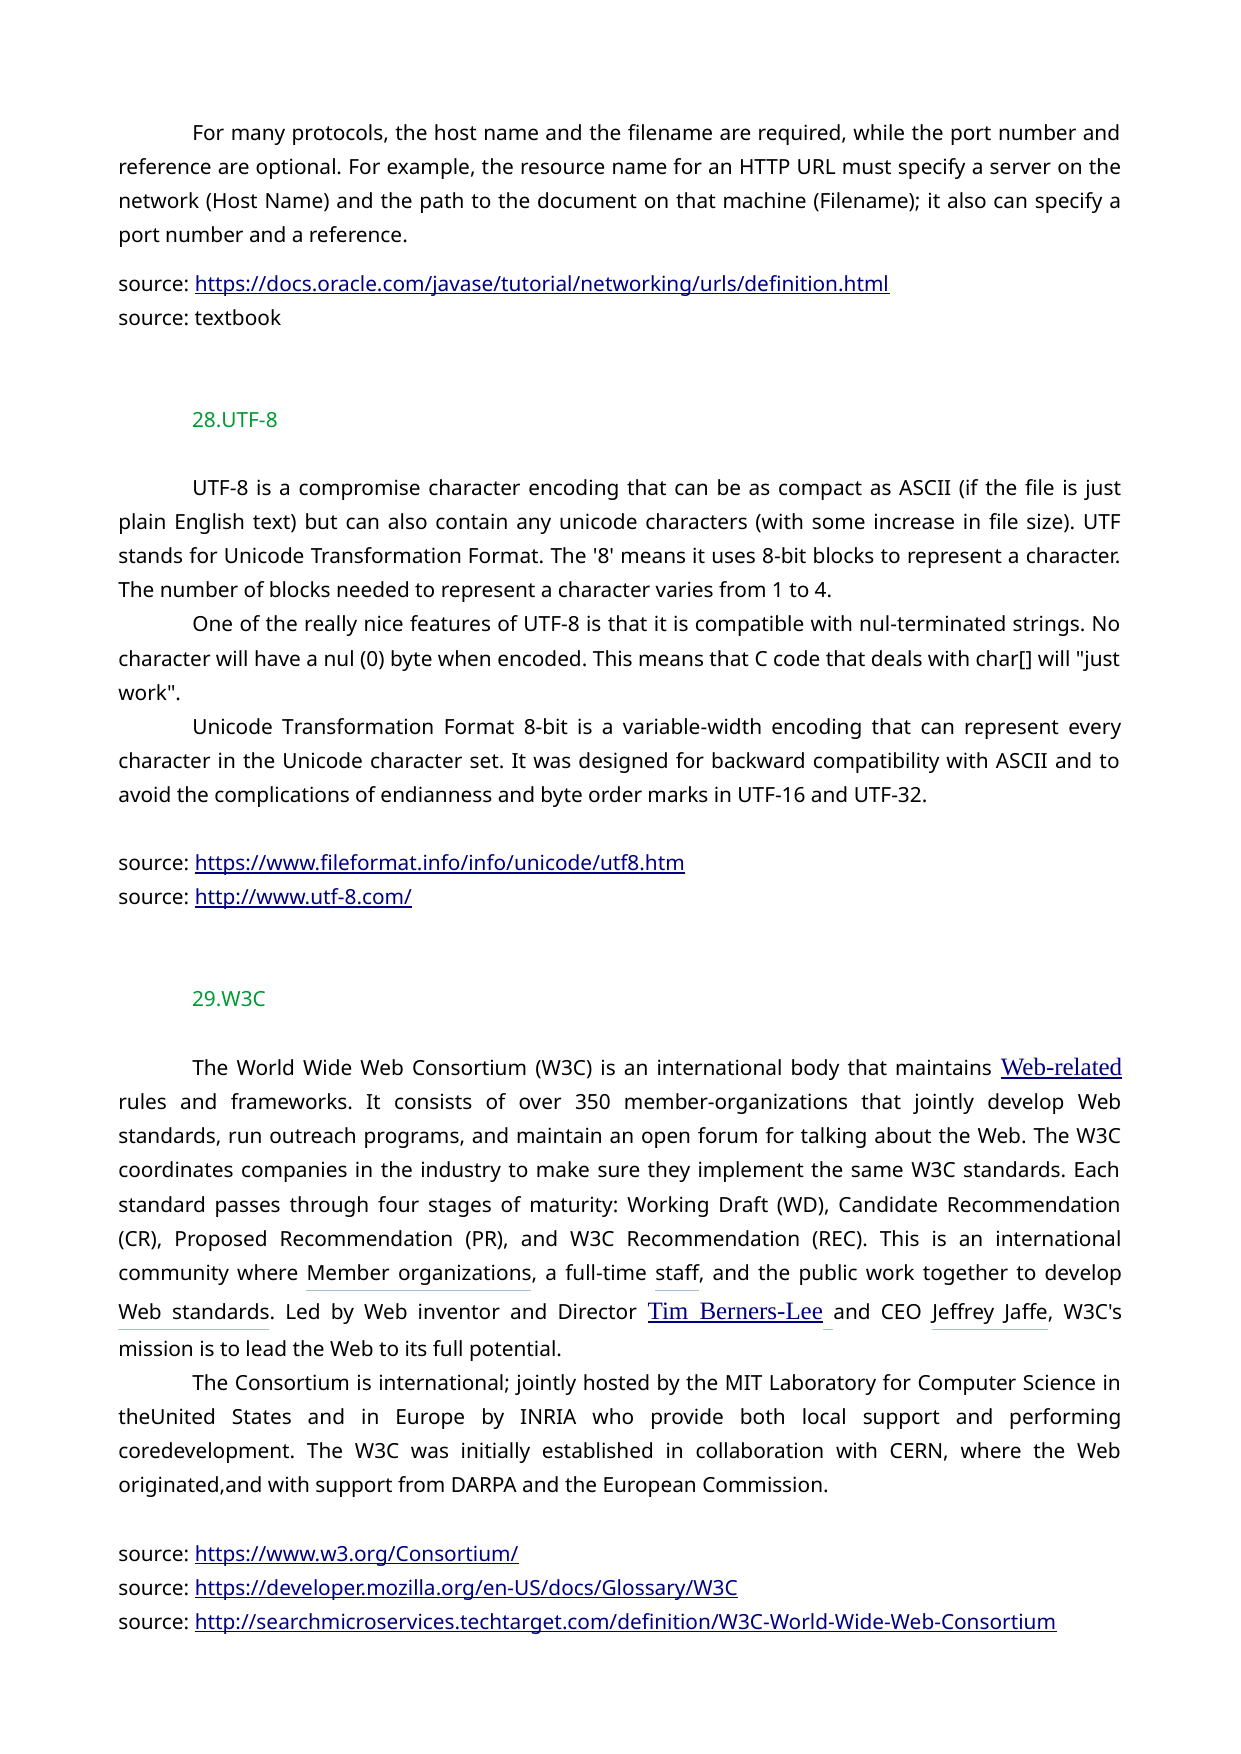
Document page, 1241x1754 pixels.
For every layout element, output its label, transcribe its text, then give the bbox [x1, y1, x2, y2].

text source: https://developer.mozilla.org/en-US/docs/Glossary/W3C [118, 1573, 1122, 1601]
text One of the really nice features of UTF-8 is that it is compatible with nul-terminated strings. No character will have a nul (0) byte when encoded. This means that C code that deals with char[] will "just work". [118, 609, 1122, 706]
list UTF-8 [118, 405, 1122, 434]
text source: textbook [118, 303, 1122, 331]
text Unicode Transformation Format 8-bit is a variable-width encoding that can represent every character in the Unicode character set. It was designed for backward compatibility with ASCII and to avoid the complications of endianness and byte order marks in UTF-16 and UTF-32. [118, 712, 1122, 808]
text source: http://www.utf-8.com/ [118, 882, 1122, 911]
text The Consortium is international; jointly hosted by the MIT Laboratory for Computer Science in theUnited States and in Europe by INRIA who provide both local support and performing coredevelopment. The W3C was initially established in collaboration with CERN, where the Web originated,and with support from DARPA and the European Commission. [118, 1368, 1122, 1499]
list W3C [118, 984, 1122, 1013]
text UTF-8 is a compromise character encoding that can be as compact as ASCII (if the file is just plain English text) but can also contain any unicode characters (with some increase in file size). UTF stands for Unicode Transformation Format. The '8' means it uses 8-bit blocks to represent a character. The number of blocks needed to represent a character varies from 1 to 4. [118, 473, 1122, 604]
text source: http://searchmicroservices.techtarget.com/definition/W3C-World-Wide-Web-Consortium [118, 1607, 1122, 1635]
text source: https://www.fileformat.info/info/unicode/utf8.htm [118, 848, 1122, 876]
text The World Wide Web Consortium (W3C) is an international body that maintains Web-related rules and frameworks. It consists of over 350 member-organizations that jointly develop Web standards, run outreach programs, and maintain an open forum for talking about the Web. The W3C coordinates companies in the industry to make sure they implement the same W3C standards. Each standard passes through four stages of maturity: Working Draft (WD), Candidate Recommendation (CR), Proposed Recommendation (PR), and W3C Recommendation (REC). This is an international community where Member organizations, a full-time staff, and the public work together to develop Web standards. Led by Web inventor and Director Tim Berners-Lee and CEO Jeffrey Jaffe, W3C's mission is to lead the Web to its full potential. [118, 1052, 1122, 1363]
text For many protocols, the host name and the filename are required, while the port number and reference are optional. For example, the resource name for an HTTP URL must specify a server on the network (Host Name) and the path to the document on that machine (Filename); it also can specify a port number and a reference. [118, 118, 1122, 249]
text source: https://docs.oracle.com/javase/tutorial/networking/urls/definition.html [118, 269, 1122, 297]
text source: https://www.w3.org/Consortium/ [118, 1539, 1122, 1567]
